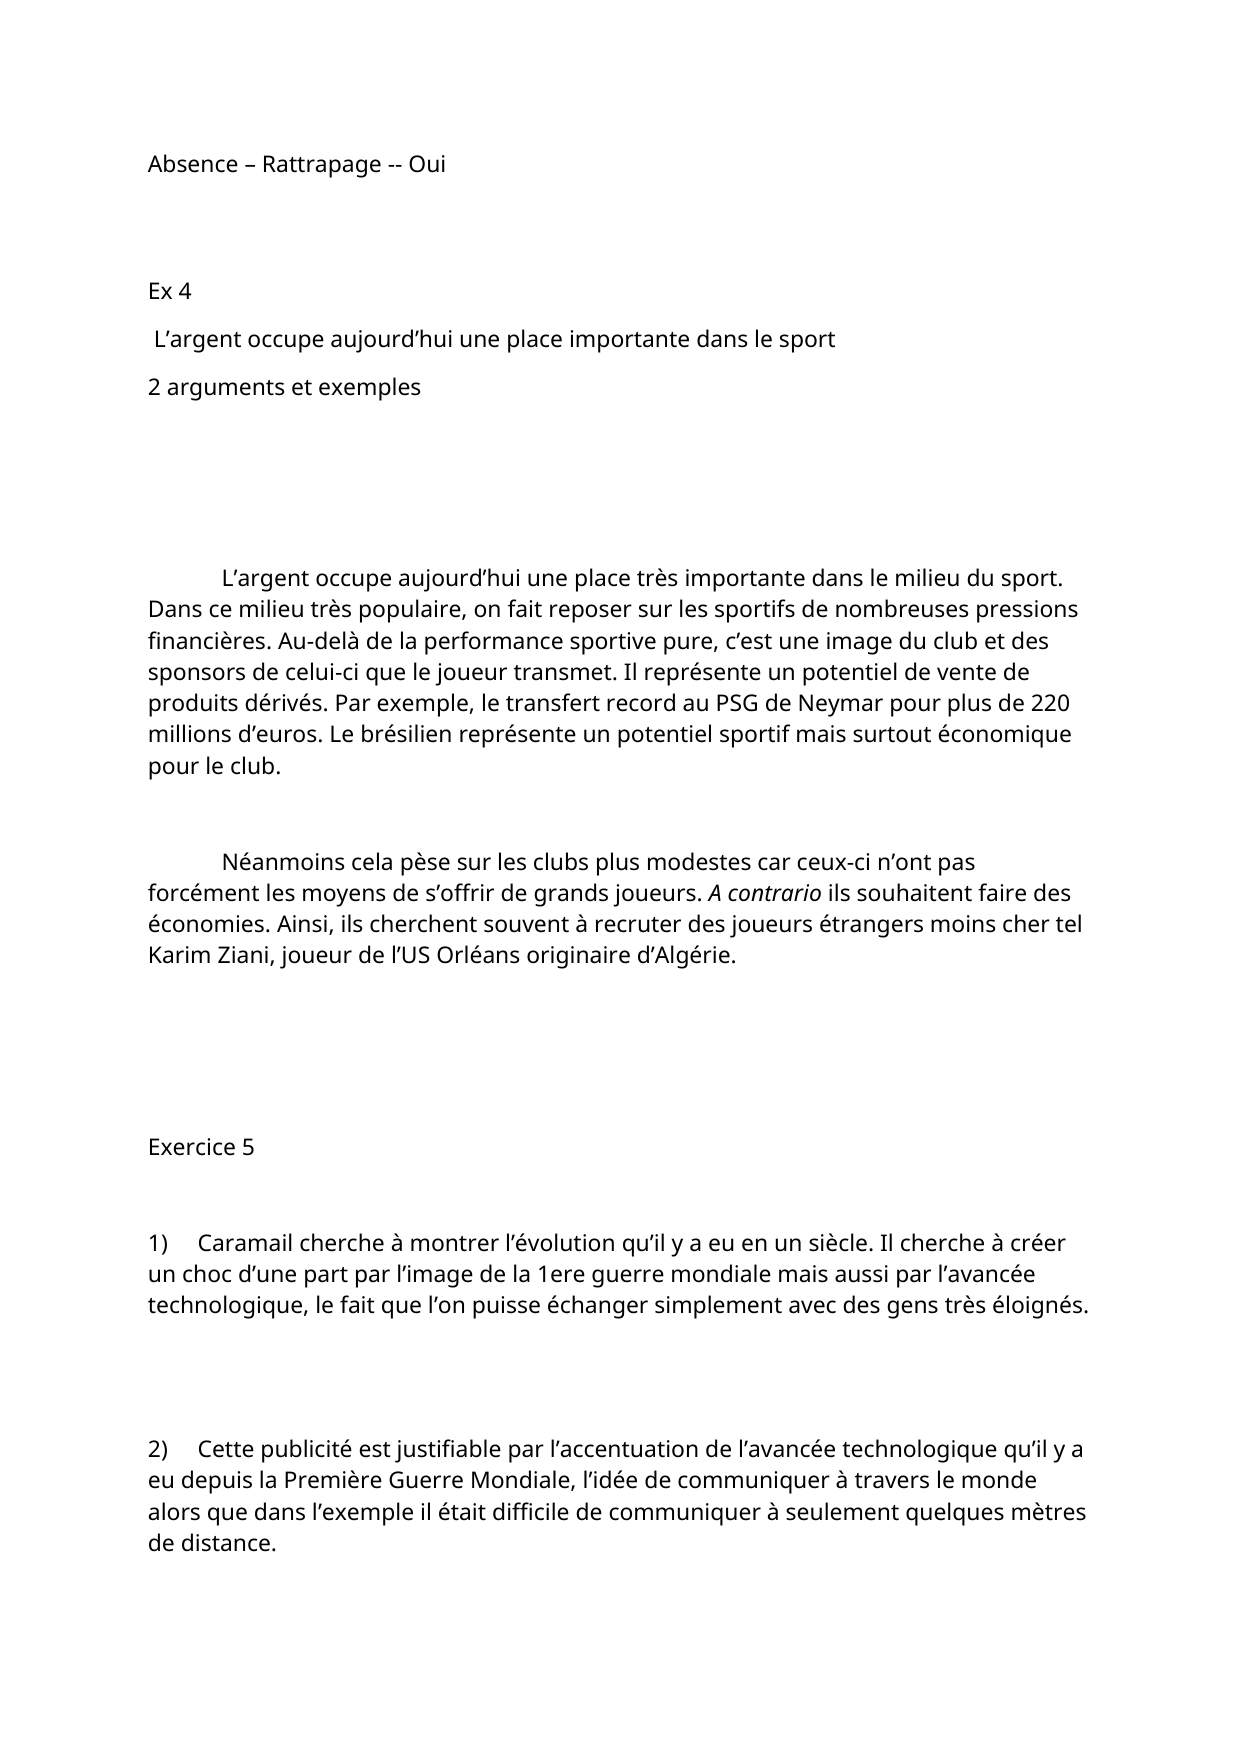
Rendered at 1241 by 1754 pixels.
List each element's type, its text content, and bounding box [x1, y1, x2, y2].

text 2 arguments et exemples [148, 371, 1093, 402]
text L’argent occupe aujourd’hui une place importante dans le sport [148, 323, 1093, 354]
text Ex 4 [148, 243, 1093, 306]
text Néanmoins cela pèse sur les clubs plus modestes car ceux-ci n’ont pas forcément les moyens de s’offrir de grands joueurs. A contrario ils souhaitent faire des économies. Ainsi, ils cherchent souvent à recruter des joueurs étrangers moins cher tel Karim Ziani, joueur de l’US Orléans originaire d’Algérie. [148, 846, 1093, 971]
text L’argent occupe aujourd’hui une place très importante dans le milieu du sport. Dans ce milieu très populaire, on fait reposer sur les sportifs de nombreuses pressions financières. Au-delà de la performance sportive pure, c’est une image du club et des sponsors de celui-ci que le joueur transmet. Il représente un potentiel de vente de produits dérivés. Par exemple, le transfert record au PSG de Neymar pour plus de 220 millions d’euros. Le brésilien représente un potentiel sportif mais surtout économique pour le club. [148, 562, 1093, 781]
text Exercice 5 [148, 1131, 1093, 1162]
text 1) Caramail cherche à montrer l’évolution qu’il y a eu en un siècle. Il cherche à créer un choc d’une part par l’image de la 1ere guerre mondiale mais aussi par l’avancée technologique, le fait que l’on puisse échanger simplement avec des gens très éloignés. [148, 1227, 1093, 1321]
text Absence – Rattrapage -- Oui [148, 148, 1093, 179]
text 2) Cette publicité est justifiable par l’accentuation de l’avancée technologique qu’il y a eu depuis la Première Guerre Mondiale, l’idée de communiquer à travers le monde alors que dans l’exemple il était difficile de communiquer à seulement quelques mètres de distance. [148, 1433, 1093, 1558]
